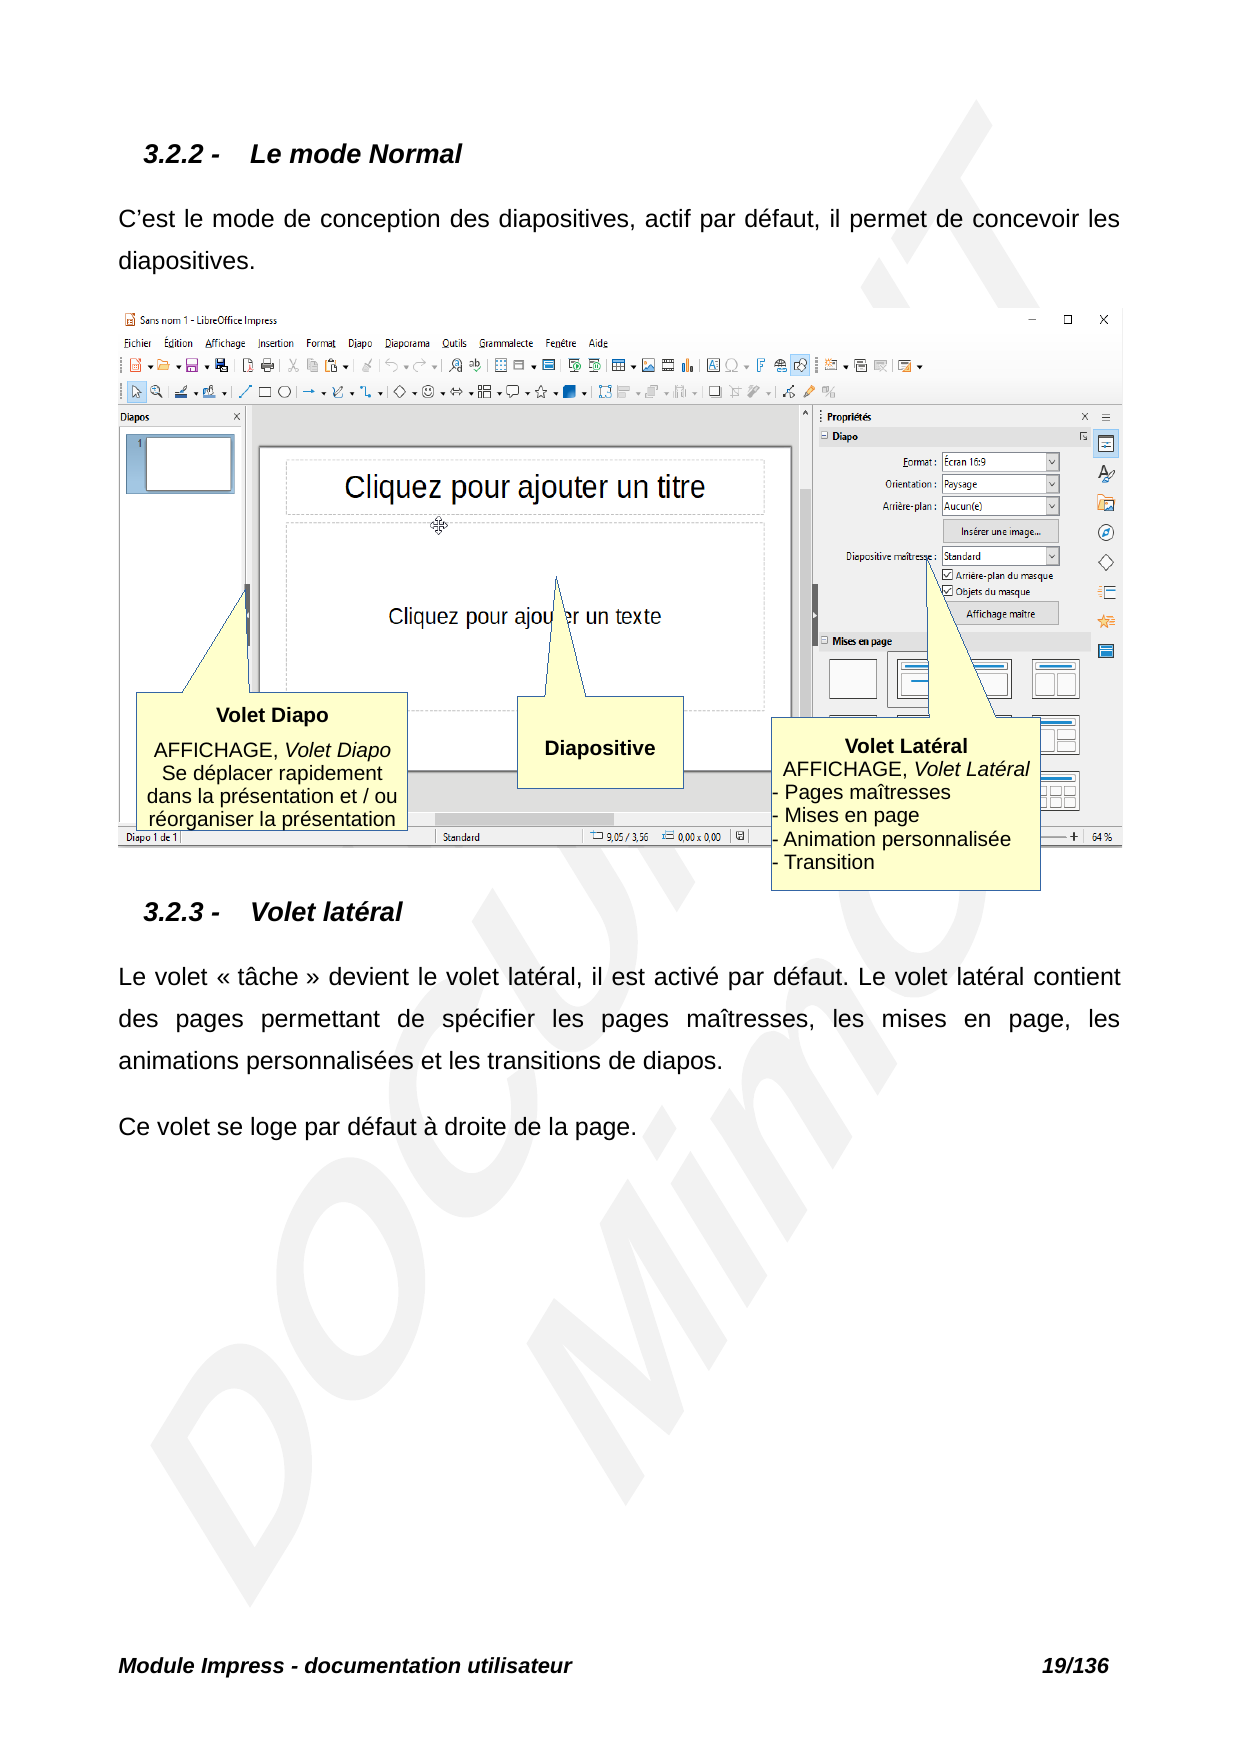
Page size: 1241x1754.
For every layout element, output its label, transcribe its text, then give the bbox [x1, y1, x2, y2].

text Le volet « tâche » devient le volet latéral, il est activé par défaut. Le volet latéral contient des pages permettant de spécifier les pages maîtresses, les mises en page, les animations personnalisées et les transitions de diapos. [118, 963, 1122, 1075]
text Ce volet se loge par défaut à droite de la page. [118, 1112, 1122, 1140]
subtitle Volet latéral [143, 897, 1122, 927]
picture [118, 308, 1123, 848]
text C’est le mode de conception des diapositives, actif par défaut, il permet de concevoir les diapositives. [118, 205, 1122, 275]
subtitle Le mode Normal [143, 139, 1122, 169]
